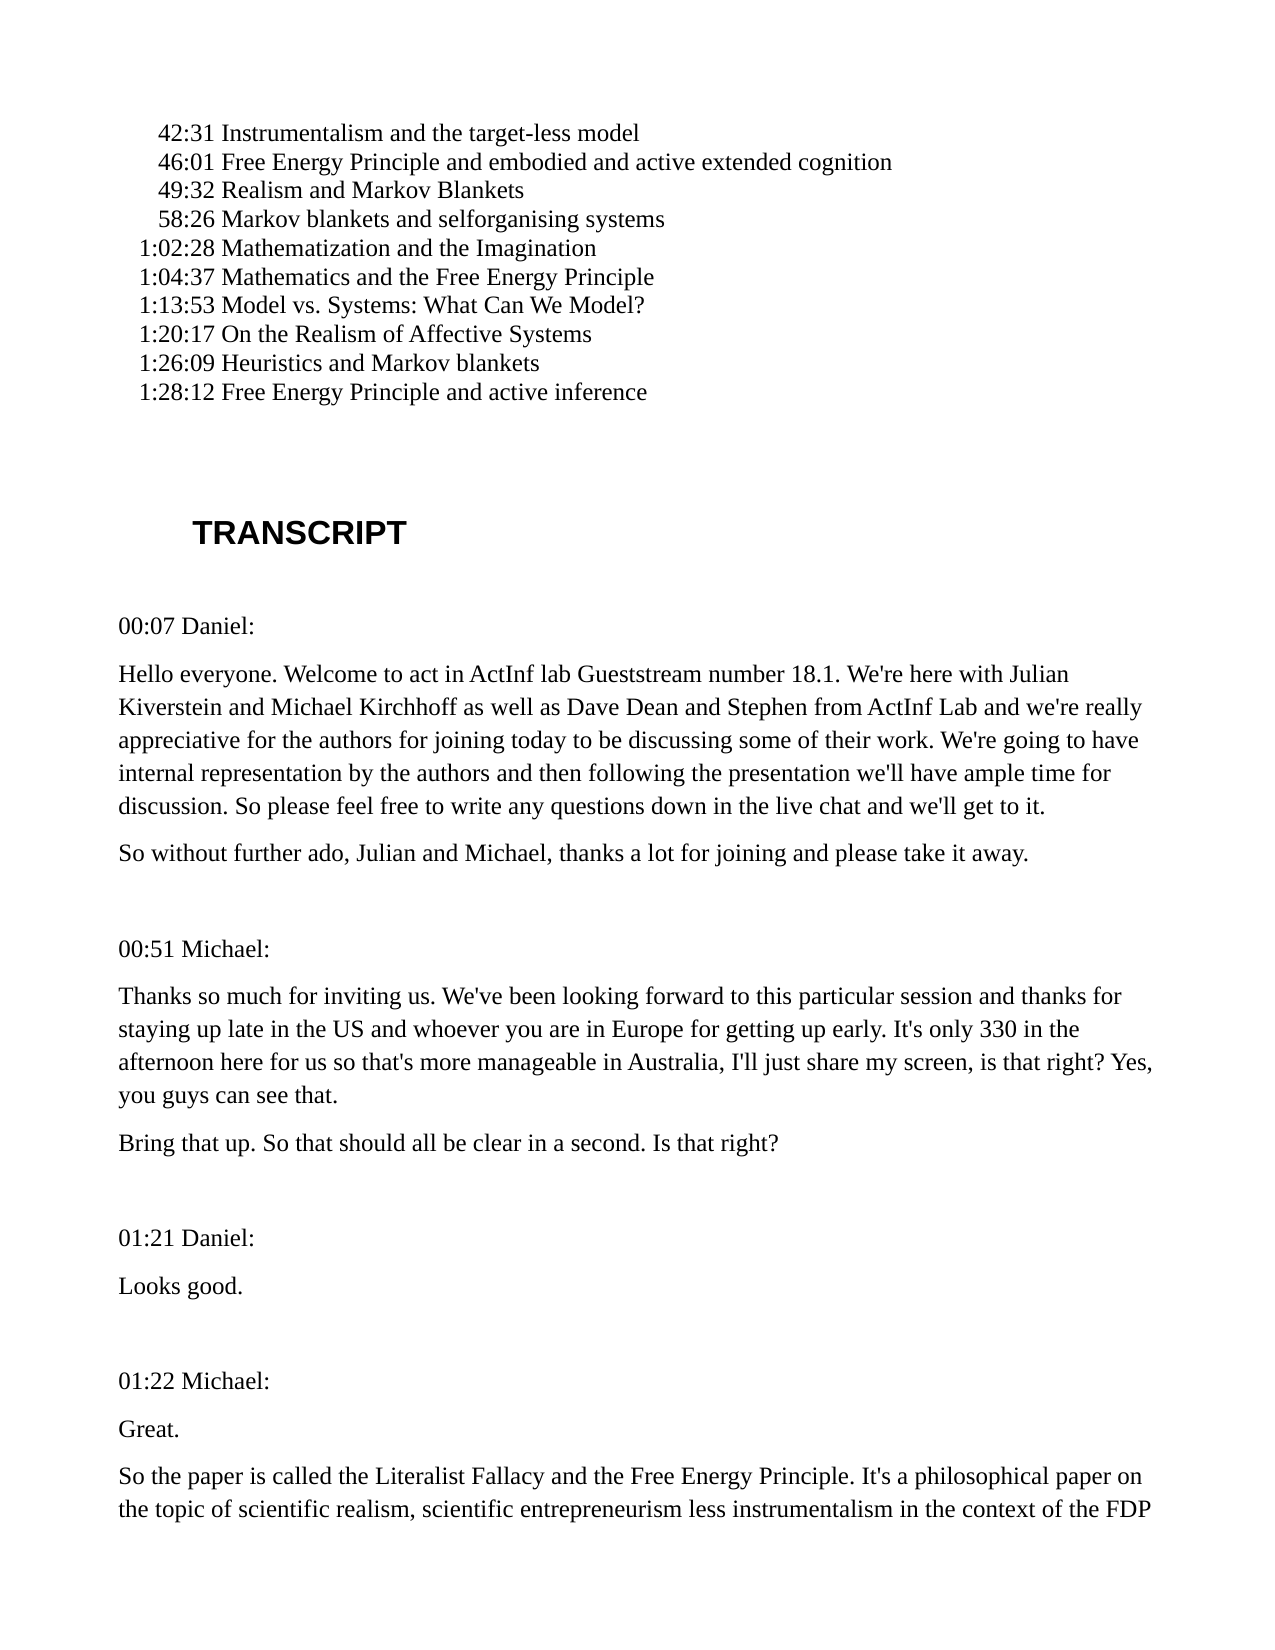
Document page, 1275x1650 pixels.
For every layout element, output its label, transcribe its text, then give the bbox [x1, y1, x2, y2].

table_cell 46:01 [112, 147, 218, 176]
text So the paper is called the Literalist Fallacy and the Free Energy Principle. It's a philosophical paper on the topic of scientific realism, scientific entrepreneurism less instrumentalism in the context of the FDP [118, 1461, 1157, 1523]
text 00:51 Michael: [118, 934, 1157, 962]
text Bring that up. So that should all be clear in a second. Is that right? [118, 1128, 1157, 1157]
text Thanks so much for inviting us. We've been looking forward to this particular session and thanks for staying up late in the US and whoever you are in Europe for getting up early. It's only 330 in the afternoon here for us so that's more manageable in Australia, I'll just share my screen, is that right? Yes, you guys can see that. [118, 981, 1157, 1109]
table_cell Heuristics and Markov blankets [218, 348, 1002, 377]
text Great. [118, 1414, 1157, 1442]
table_cell Instrumentalism and the target-less model [218, 118, 1002, 147]
table_cell 58:26 [112, 204, 218, 233]
text 01:22 Michael: [118, 1366, 1157, 1395]
text 00:07 Daniel: [118, 611, 1157, 640]
table_cell 1:02:28 [112, 233, 218, 262]
table_cell Free Energy Principle and embodied and active extended cognition [218, 147, 1002, 176]
table_cell Realism and Markov Blankets [218, 176, 1002, 204]
table_cell 42:31 [112, 118, 218, 147]
text Looks good. [118, 1271, 1157, 1299]
table_cell 1:20:17 [112, 319, 218, 348]
table_cell Mathematization and the Imagination [218, 233, 1002, 262]
table_cell Free Energy Principle and active inference [218, 377, 1002, 406]
table_cell Markov blankets and selforganising systems [218, 204, 1002, 233]
table_cell On the Realism of Affective Systems [218, 319, 1002, 348]
subtitle TRANSCRIPT [118, 513, 1157, 551]
table_cell 1:04:37 [112, 262, 218, 291]
table_cell 1:26:09 [112, 348, 218, 377]
table_cell Mathematics and the Free Energy Principle [218, 262, 1002, 291]
table_cell 49:32 [112, 176, 218, 204]
table_cell 1:28:12 [112, 377, 218, 406]
text So without further ado, Julian and Michael, thanks a lot for joining and please take it away. [118, 838, 1157, 867]
text Hello everyone. Welcome to act in ActInf lab Gueststream number 18.1. We're here with Julian Kiverstein and Michael Kirchhoff as well as Dave Dean and Stephen from ActInf Lab and we're really appreciative for the authors for joining today to be discussing some of their work. We're going to have internal representation by the authors and then following the presentation we'll have ample time for discussion. So please feel free to write any questions down in the live chat and we'll get to it. [118, 659, 1157, 820]
table_cell 1:13:53 [112, 291, 218, 319]
text 01:21 Daniel: [118, 1223, 1157, 1252]
table_cell Model vs. Systems: What Can We Model? [218, 291, 1002, 319]
